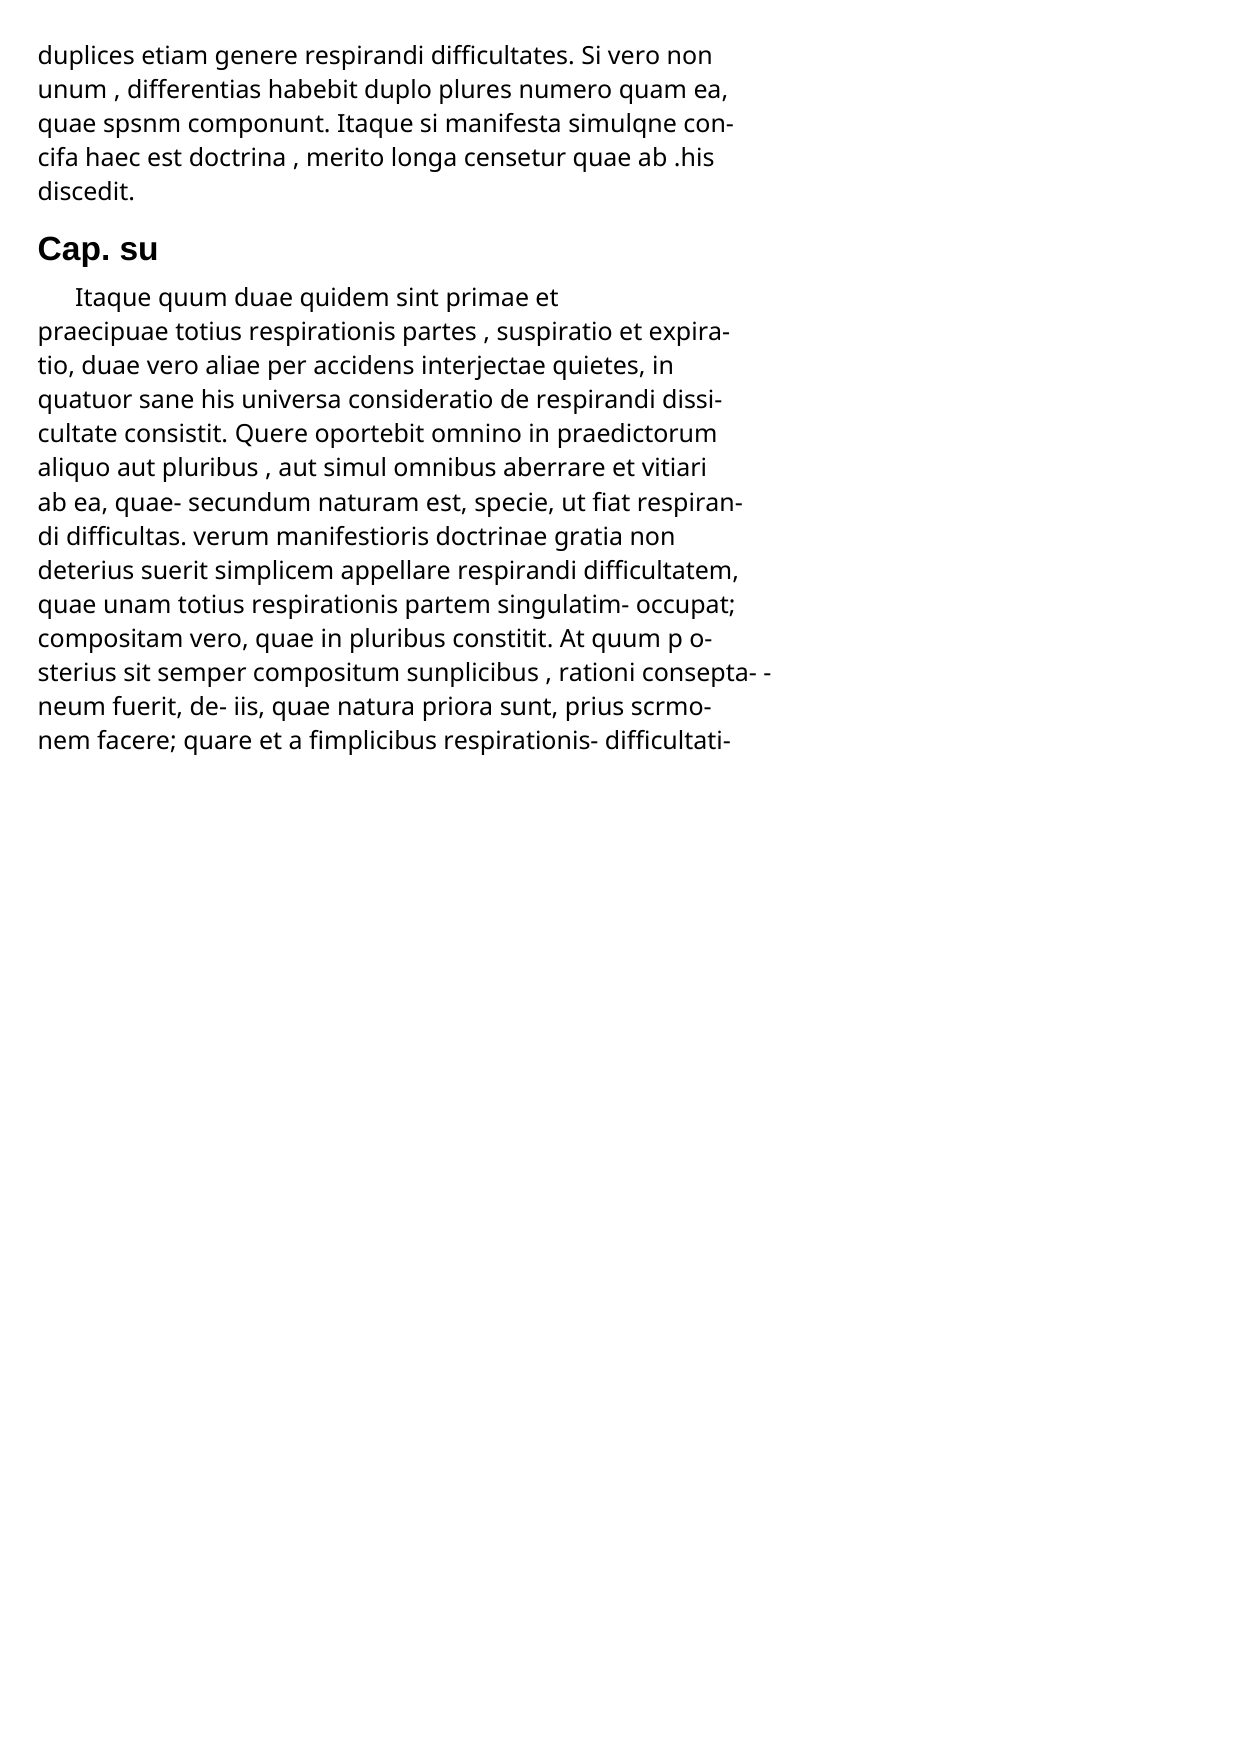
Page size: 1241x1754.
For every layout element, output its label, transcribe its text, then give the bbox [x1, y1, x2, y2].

text Itaque quum duae quidem sint primae et praecipuae totius respirationis partes , suspiratio et expira- tio, duae vero aliae per accidens interjectae quietes, in quatuor sane his universa consideratio de respirandi dissi- cultate consistit. Quere oportebit omnino in praedictorum aliquo aut pluribus , aut simul omnibus aberrare et vitiari ab ea, quae- secundum naturam est, specie, ut fiat respiran- di difficultas. verum manifestioris doctrinae gratia non deterius suerit simplicem appellare respirandi difficultatem, quae unam totius respirationis partem singulatim- occupat; compositam vero, quae in pluribus constitit. At quum p o- sterius sit semper compositum sunplicibus , rationi consepta- - neum fuerit, de- iis, quae natura priora sunt, prius scrmo- nem facere; quare et a fimplicibus respirationis- difficultati- [37, 280, 1203, 757]
subtitle Cap. su [37, 229, 1203, 267]
text duplices etiam genere respirandi difficultates. Si vero non unum , differentias habebit duplo plures numero quam ea, quae spsnm componunt. Itaque si manifesta simulqne con- cifa haec est doctrina , merito longa censetur quae ab .his discedit. [37, 37, 1203, 208]
